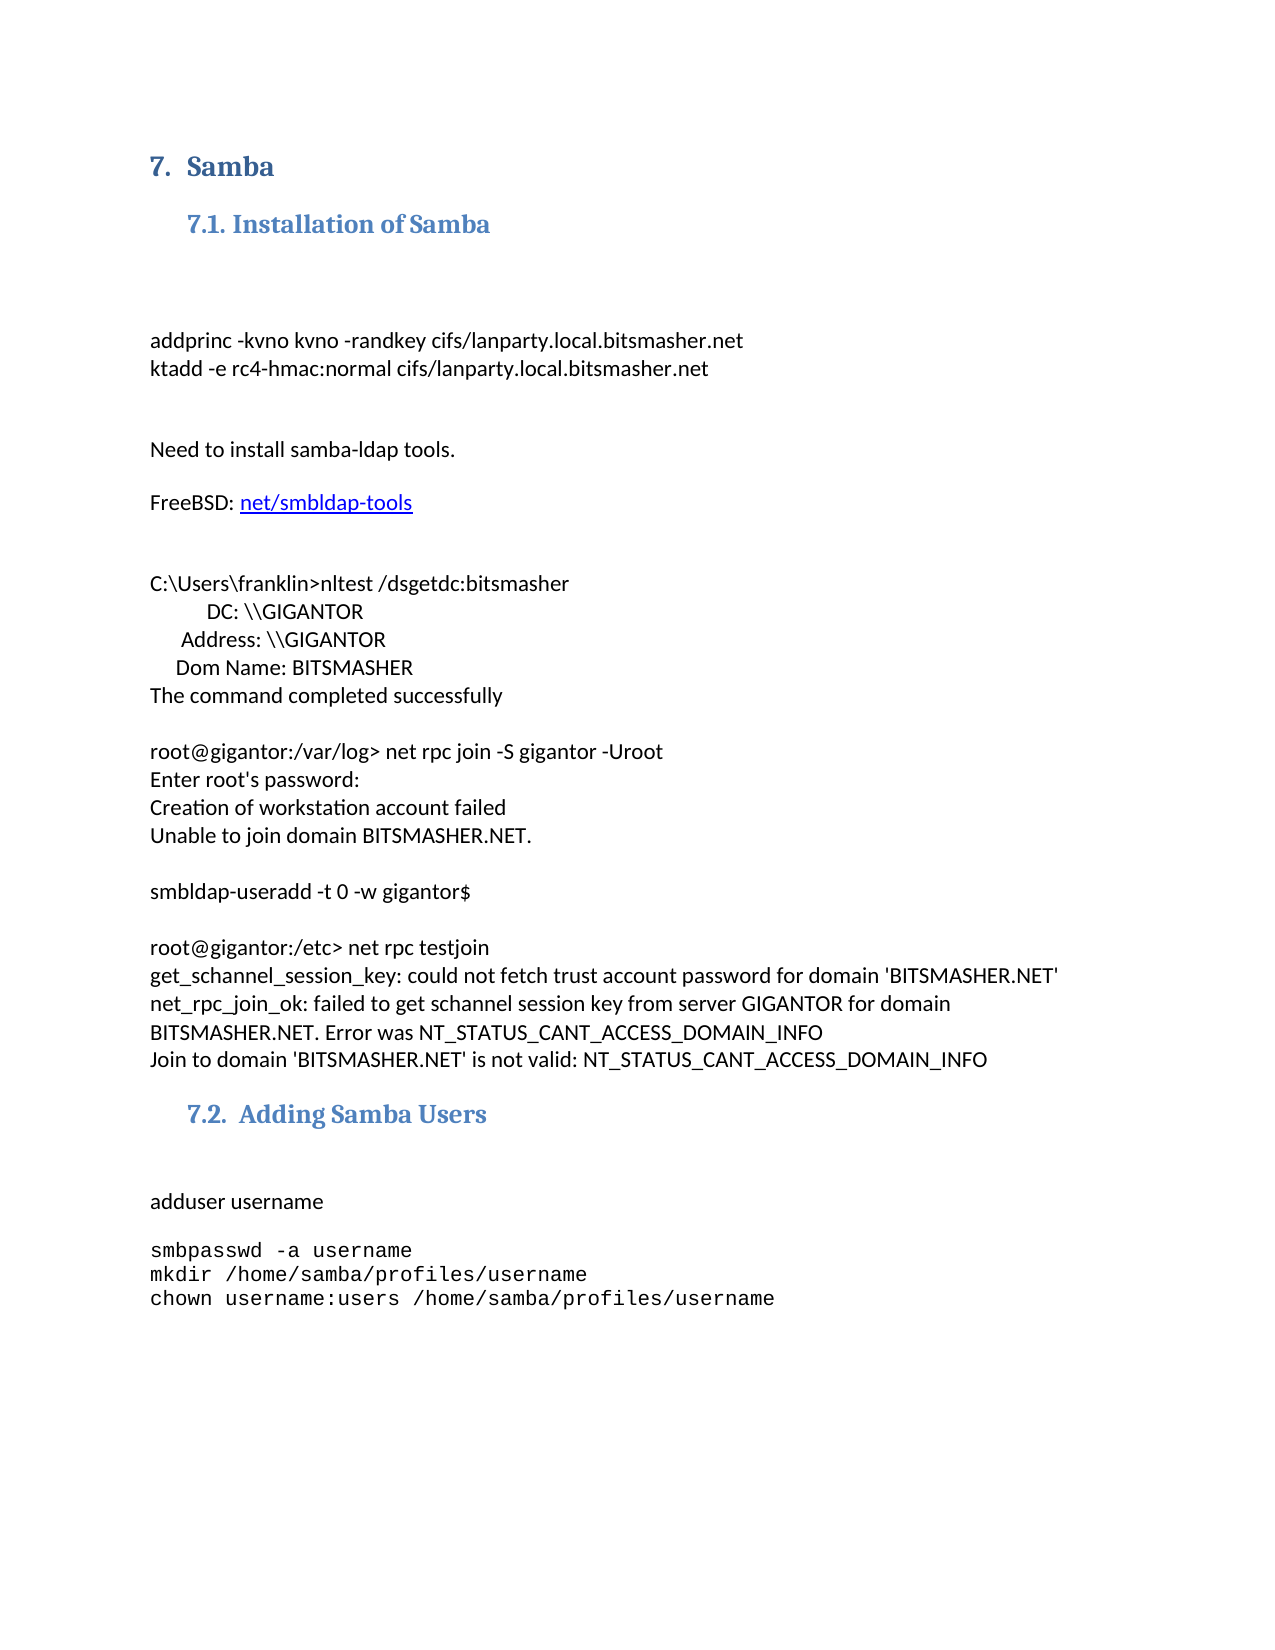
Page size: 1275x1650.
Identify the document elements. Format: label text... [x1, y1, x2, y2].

text root@gigantor:/etc> net rpc testjoin [150, 933, 1125, 962]
text chown username:users /home/samba/profiles/username [150, 1288, 1125, 1311]
text Need to install samba-ldap tools. [150, 435, 1125, 463]
text DC: \\GIGANTOR [150, 597, 1125, 625]
text smbpasswd -a username [150, 1240, 1125, 1264]
text addprinc -kvno kvno -randkey cifs/lanparty.local.bitsmasher.net [150, 298, 1125, 354]
text smbldap-useradd -t 0 -w gigantor$ [150, 877, 1125, 906]
text Unable to join domain BITSMASHER.NET. [150, 821, 1125, 849]
text Dom Name: BITSMASHER [150, 653, 1125, 681]
text Creation of workstation account failed [150, 793, 1125, 821]
text ktadd -e rc4-hmac:normal cifs/lanparty.local.bitsmasher.net [150, 354, 1125, 382]
subtitle Installation of Samba [187, 209, 1125, 241]
text adduser username [150, 1187, 1125, 1215]
text get_schannel_session_key: could not fetch trust account password for domain 'BITSMASHER.NET' [150, 962, 1125, 989]
text Address: \\GIGANTOR [150, 625, 1125, 653]
text Enter root's password: [150, 765, 1125, 793]
subtitle Adding Samba Users [187, 1099, 1125, 1130]
text C:\Users\franklin>nltest /dsgetdc:bitsmasher [150, 569, 1125, 597]
text The command completed successfully [150, 681, 1125, 709]
text mkdir /home/samba/profiles/username [150, 1264, 1125, 1288]
text net_rpc_join_ok: failed to get schannel session key from server GIGANTOR for domain BITSMASHER.NET. Error was NT_STATUS_CANT_ACCESS_DOMAIN_INFO [150, 989, 1125, 1046]
text FreeBSD: net/smbldap-tools [150, 488, 1125, 516]
text Join to domain 'BITSMASHER.NET' is not valid: NT_STATUS_CANT_ACCESS_DOMAIN_INFO [150, 1046, 1125, 1074]
text root@gigantor:/var/log> net rpc join -S gigantor -Uroot [150, 737, 1125, 765]
subtitle Samba [150, 150, 1125, 183]
